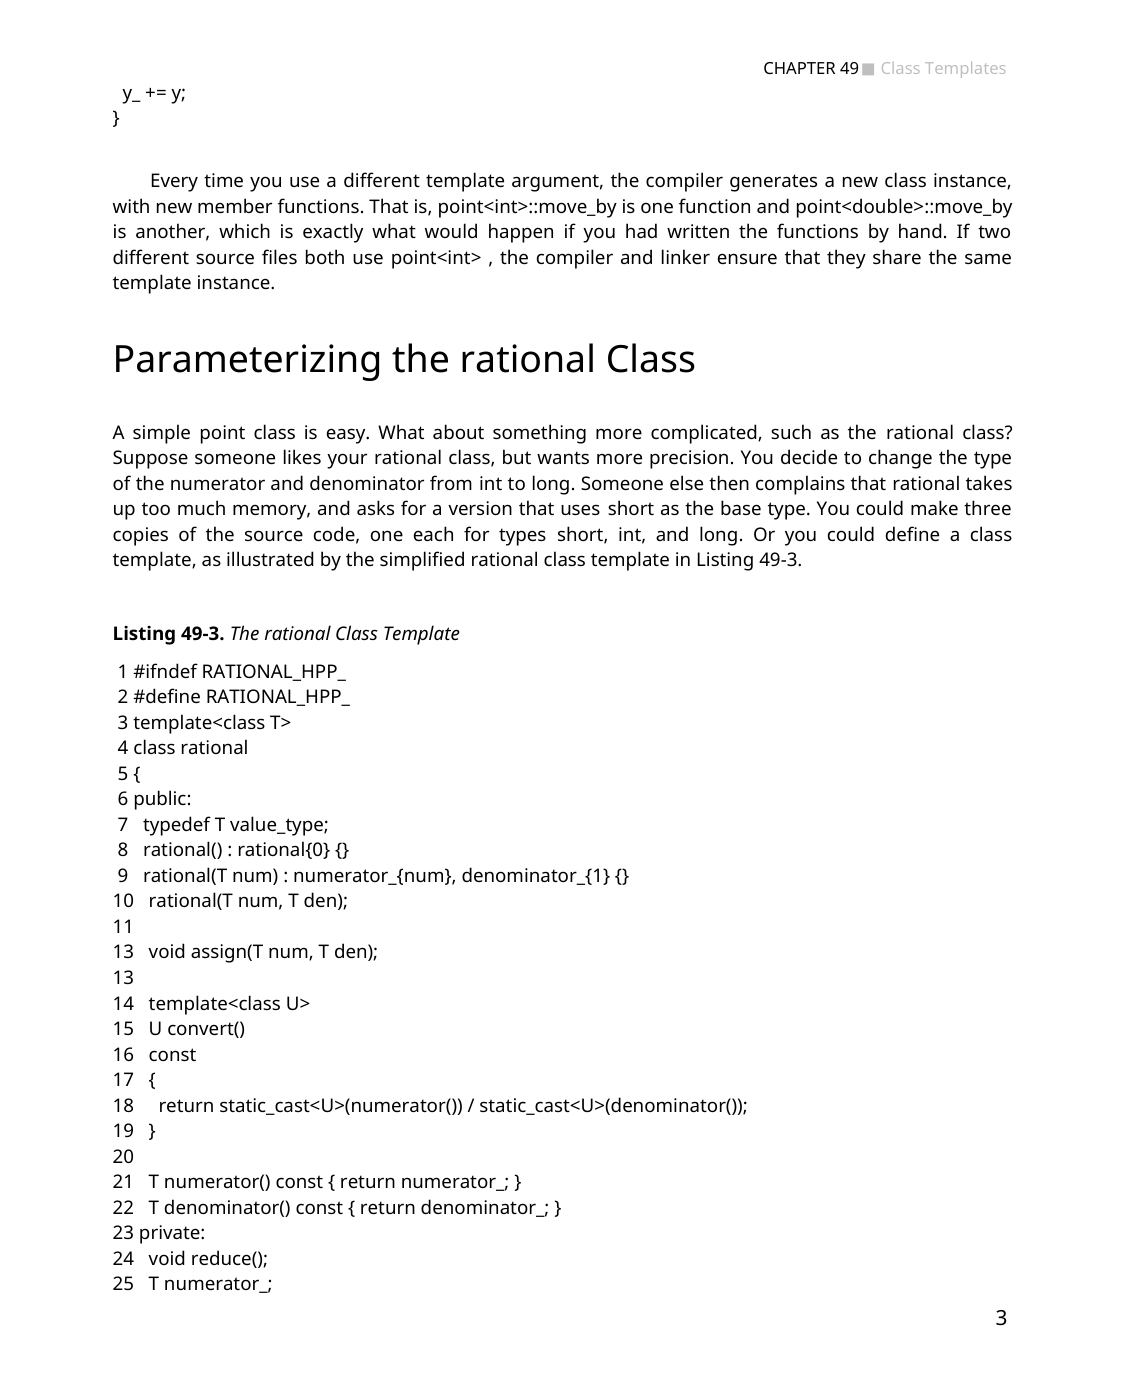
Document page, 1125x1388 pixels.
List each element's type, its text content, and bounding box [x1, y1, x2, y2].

text 6 public: [112, 786, 1012, 811]
text 5 { [112, 760, 1012, 786]
text 10 rational(T num, T den); [112, 888, 1012, 913]
text Listing 49-3. The rational Class Template [112, 620, 1012, 646]
text 16 const [112, 1041, 1012, 1066]
text 18 return static_cast<U>(numerator()) / static_cast<U>(denominator()); [112, 1092, 1012, 1117]
text 25 T numerator_; [112, 1271, 1012, 1296]
text 3 template<class T> [112, 709, 1012, 735]
text 9 rational(T num) : numerator_{num}, denominator_{1} {} [112, 862, 1012, 888]
subtitle Parameterizing the rational Class [112, 333, 1012, 384]
text 13 [112, 964, 1012, 990]
text 14 template<class U> [112, 990, 1012, 1015]
text 21 T numerator() const { return numerator_; } [112, 1168, 1012, 1194]
text 24 void reduce(); [112, 1245, 1012, 1271]
text 13 void assign(T num, T den); [112, 939, 1012, 964]
text 20 [112, 1143, 1012, 1168]
text } [112, 104, 1012, 130]
text 4 class rational [112, 735, 1012, 760]
text Every time you use a different template argument, the compiler generates a new class instance, with new member functions. That is, point<int>::move_by is one function and point<double>::move_by is another, which is exactly what would happen if you had written the functions by hand. If two different source files both use point<int> , the compiler and linker ensure that they share the same template instance. [112, 167, 1012, 295]
text 17 { [112, 1066, 1012, 1092]
text 22 T denominator() const { return denominator_; } [112, 1194, 1012, 1219]
text 1 #ifndef RATIONAL_HPP_ [112, 658, 1012, 684]
text 7 typedef T value_type; [112, 811, 1012, 837]
text 23 private: [112, 1219, 1012, 1245]
text 2 #define RATIONAL_HPP_ [112, 684, 1012, 709]
text 15 U convert() [112, 1015, 1012, 1041]
text A simple point class is easy. What about something more complicated, such as the rational class? Suppose someone likes your rational class, but wants more precision. You decide to change the type of the numerator and denominator from int to long. Someone else then complains that rational takes up too much memory, and asks for a version that uses short as the base type. You could make three copies of the source code, one each for types short, int, and long. Or you could define a class template, as illustrated by the simplified rational class template in Listing 49-3. [112, 419, 1012, 572]
text y_ += y; [112, 79, 1012, 104]
text 8 rational() : rational{0} {} [112, 837, 1012, 862]
text 19 } [112, 1117, 1012, 1143]
text 11 [112, 913, 1012, 939]
